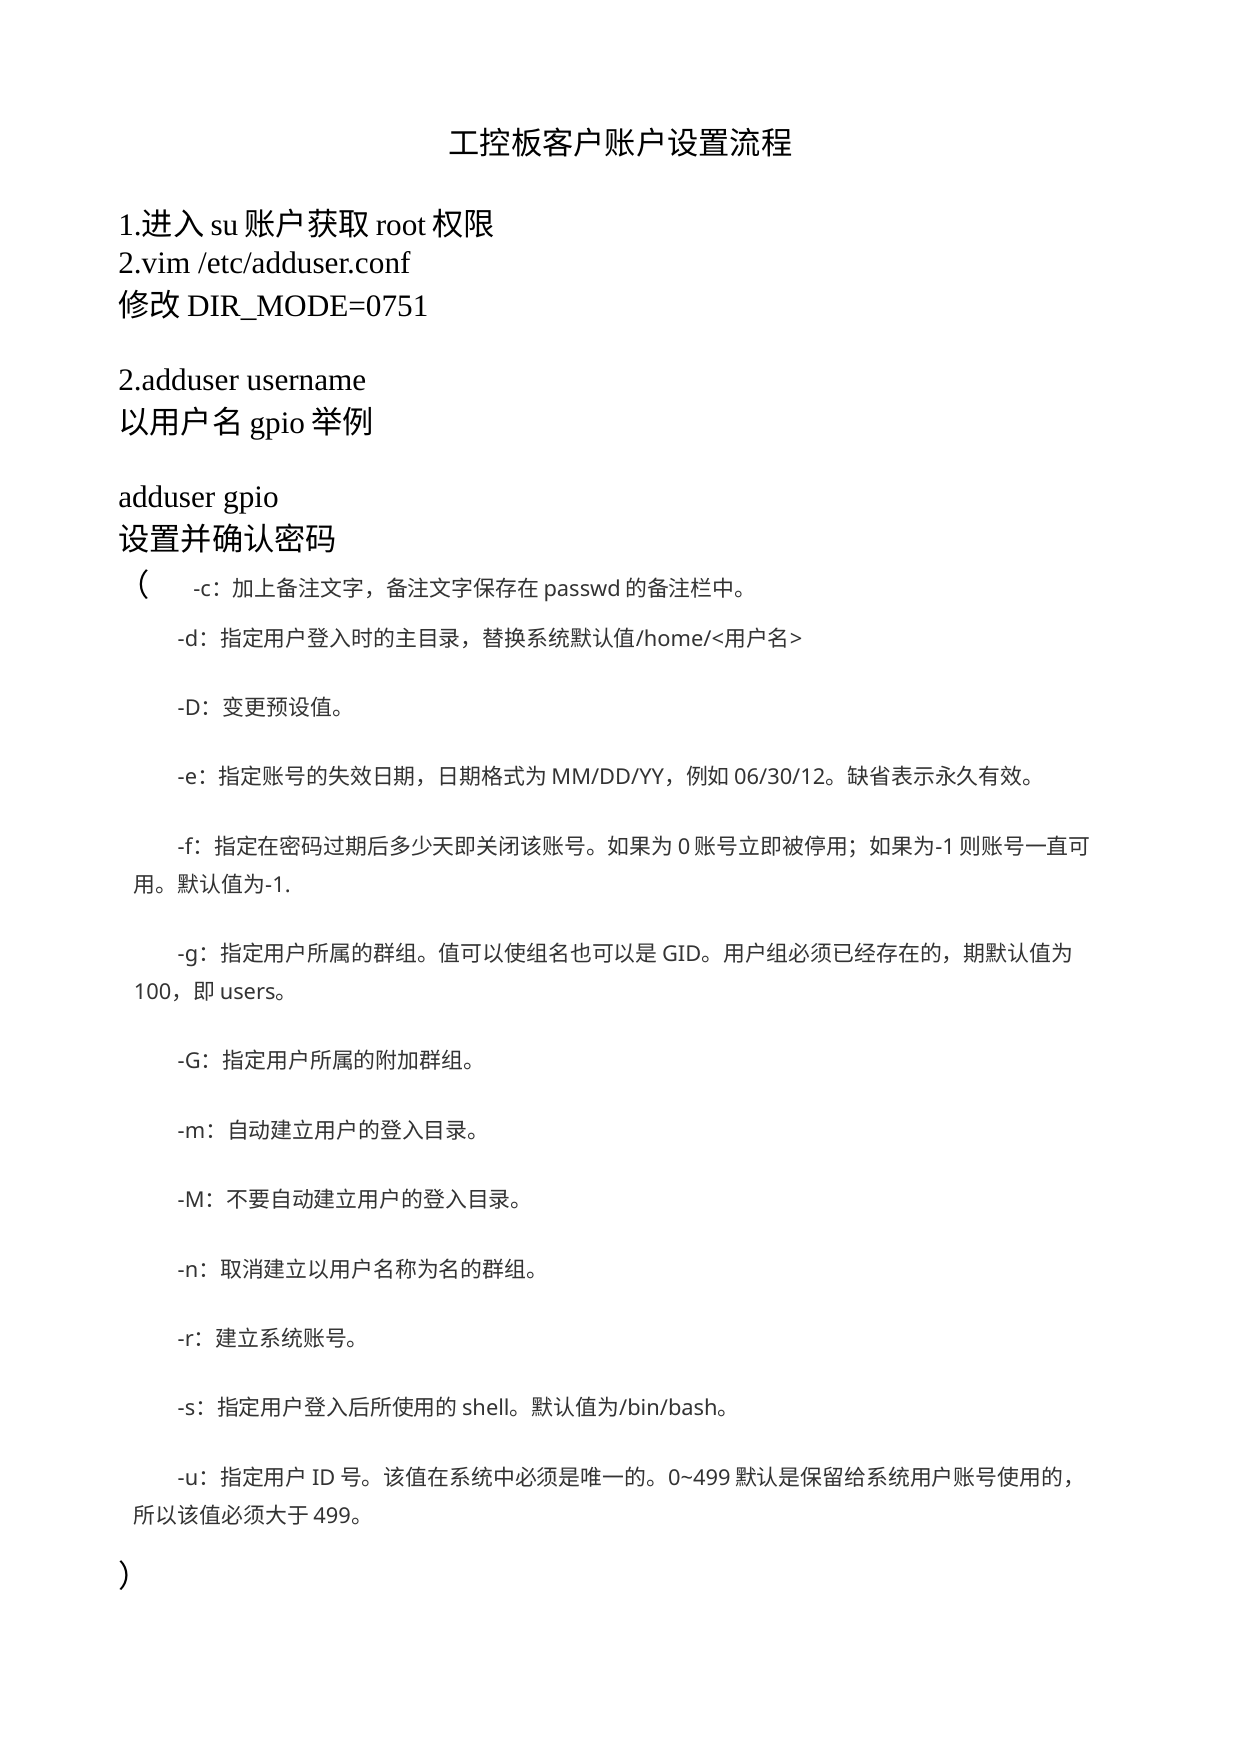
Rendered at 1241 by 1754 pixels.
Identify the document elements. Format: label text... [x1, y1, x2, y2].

text 设置并确认密码 [118, 514, 1122, 560]
text 修改DIR_MODE=0751 [118, 280, 1122, 326]
text -m：自动建立用户的登入目录。 [134, 1113, 1106, 1145]
text 2.vim /etc/adduser.conf [118, 244, 1122, 280]
text 工控板客户账户设置流程 [118, 118, 1122, 163]
text -d：指定用户登入时的主目录，替换系统默认值/home/<用户名> [134, 621, 1106, 652]
text ） [118, 1552, 1122, 1597]
text （ -c：加上备注文字，备注文字保存在passwd的备注栏中。 [118, 560, 1122, 605]
text -e：指定账号的失效日期，日期格式为MM/DD/YY，例如06/30/12。缺省表示永久有效。 [134, 759, 1106, 791]
text -n：取消建立以用户名称为名的群组。 [134, 1252, 1106, 1283]
text -r：建立系统账号。 [134, 1321, 1106, 1353]
text 以用户名gpio举例 [118, 397, 1122, 443]
text -u：指定用户ID号。该值在系统中必须是唯一的。0~499默认是保留给系统用户账号使用的，所以该值必须大于499。 [134, 1460, 1106, 1529]
text adduser gpio [118, 479, 1122, 514]
text -G：指定用户所属的附加群组。 [134, 1043, 1106, 1075]
text -f：指定在密码过期后多少天即关闭该账号。如果为0账号立即被停用；如果为-1则账号一直可用。默认值为-1. [134, 829, 1106, 898]
text 1.进入su账户获取root权限 [118, 199, 1122, 244]
text -D：变更预设值。 [134, 690, 1106, 722]
text -g：指定用户所属的群组。值可以使组名也可以是GID。用户组必须已经存在的，期默认值为100，即users。 [134, 936, 1106, 1006]
text -M：不要自动建立用户的登入目录。 [134, 1182, 1106, 1214]
text -s：指定用户登入后所使用的shell。默认值为/bin/bash。 [134, 1390, 1106, 1422]
text 2.adduser username [118, 362, 1122, 397]
